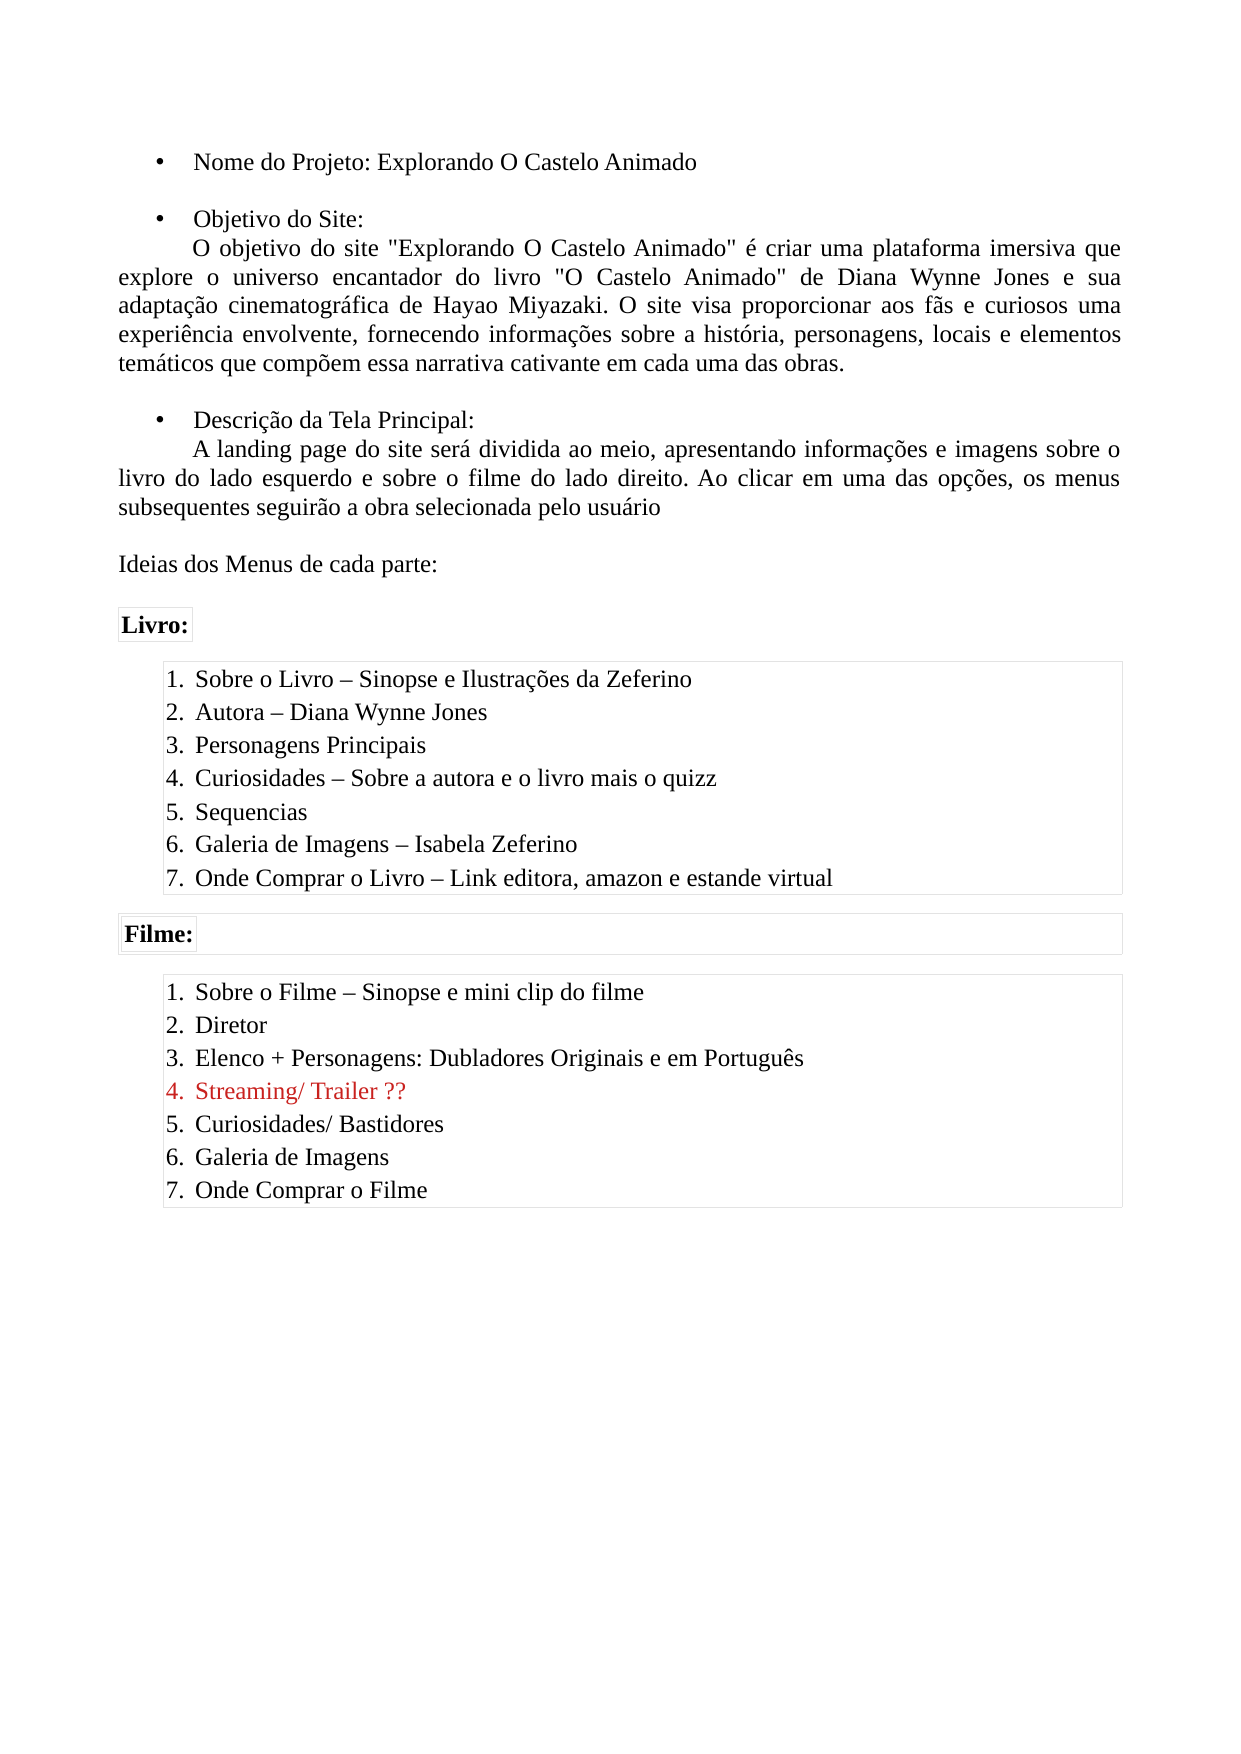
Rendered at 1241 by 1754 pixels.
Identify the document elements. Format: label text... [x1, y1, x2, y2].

list Diretor [164, 1007, 1122, 1039]
text Ideias dos Menus de cada parte: [118, 549, 1122, 578]
list Galeria de Imagens – Isabela Zeferino [164, 827, 1122, 858]
list Sobre o Livro – Sinopse e Ilustrações da Zeferino [164, 662, 1122, 693]
text Livro: [119, 608, 192, 641]
list Descrição da Tela Principal: [156, 406, 1122, 434]
list Sequencias [164, 793, 1122, 825]
list Curiosidades – Sobre a autora e o livro mais o quizz [164, 761, 1122, 792]
list Galeria de Imagens [164, 1139, 1122, 1171]
list Onde Comprar o Filme [164, 1172, 1122, 1207]
text A landing page do site será dividida ao meio, apresentando informações e imagens sobre o livro do lado esquerdo e sobre o filme do lado direito. Ao clicar em uma das opções, os menus subsequentes seguirão a obra selecionada pelo usuário [118, 434, 1122, 521]
list Elenco + Personagens: Dubladores Originais e em Português [164, 1040, 1122, 1072]
list Nome do Projeto: Explorando O Castelo Animado [156, 147, 1122, 176]
text [193, 607, 1122, 642]
text Filme: [119, 914, 1122, 954]
list Onde Comprar o Livro – Link editora, amazon e estande virtual [164, 859, 1122, 894]
list Objetivo do Site: [156, 204, 1122, 233]
list Autora – Diana Wynne Jones [164, 694, 1122, 726]
list Curiosidades/ Bastidores [164, 1106, 1122, 1138]
list Sobre o Filme – Sinopse e mini clip do filme [164, 975, 1122, 1006]
text O objetivo do site "Explorando O Castelo Animado" é criar uma plataforma imersiva que explore o universo encantador do livro "O Castelo Animado" de Diana Wynne Jones e sua adaptação cinematográfica de Hayao Miyazaki. O site visa proporcionar aos fãs e curiosos uma experiência envolvente, fornecendo informações sobre a história, personagens, locais e elementos temáticos que compõem essa narrativa cativante em cada uma das obras. [118, 233, 1122, 377]
list Personagens Principais [164, 727, 1122, 759]
list Streaming/ Trailer ?? [164, 1073, 1122, 1105]
